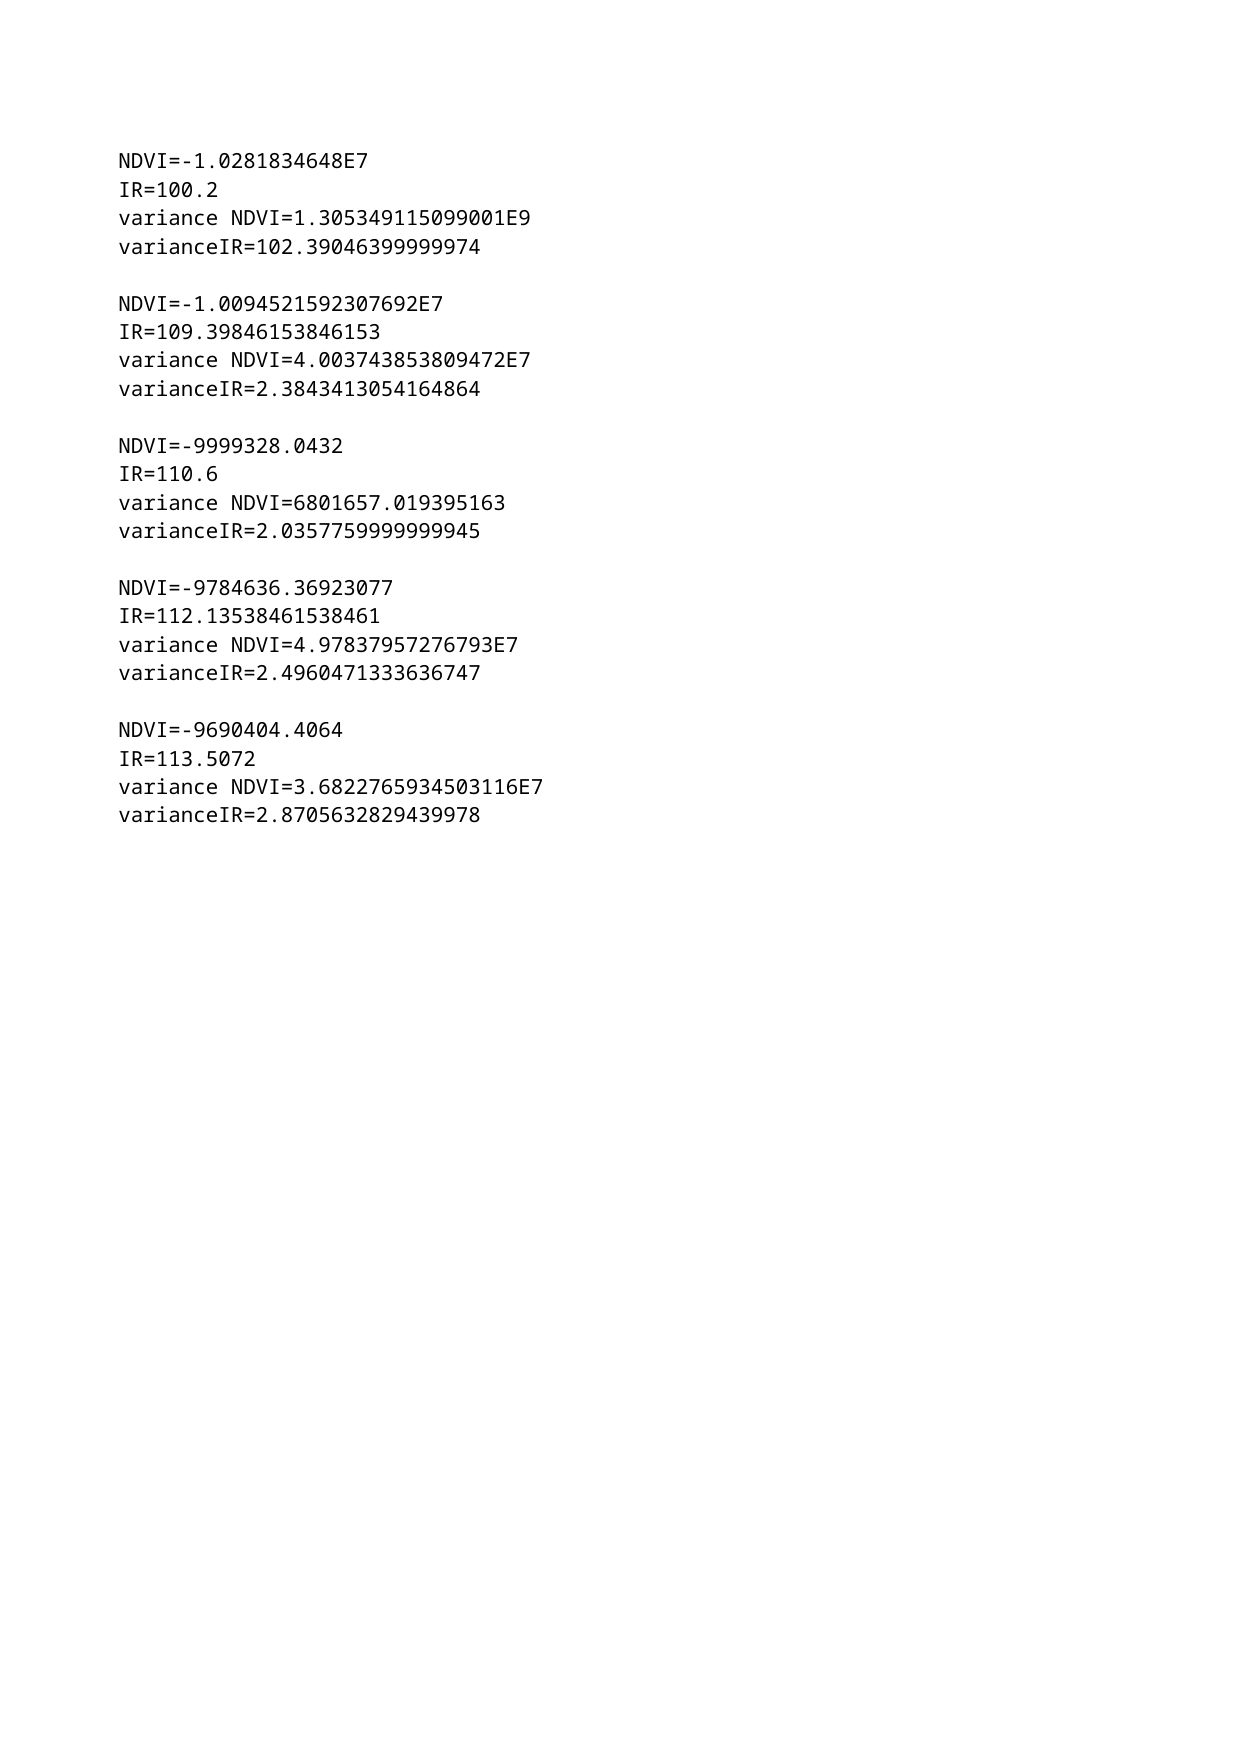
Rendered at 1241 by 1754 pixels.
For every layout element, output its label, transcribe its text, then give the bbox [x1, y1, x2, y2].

text variance NDVI=4.97837957276793E7 [118, 630, 1122, 658]
text IR=110.6 [118, 459, 1122, 488]
text NDVI=-9690404.4064 [118, 715, 1122, 744]
text variance NDVI=6801657.019395163 [118, 488, 1122, 516]
text NDVI=-1.0281834648E7 [118, 147, 1122, 175]
text IR=113.5072 [118, 744, 1122, 772]
text NDVI=-9999328.0432 [118, 431, 1122, 459]
text NDVI=-9784636.36923077 [118, 573, 1122, 602]
text varianceIR=102.39046399999974 [118, 232, 1122, 260]
text IR=109.39846153846153 [118, 317, 1122, 346]
text IR=100.2 [118, 175, 1122, 203]
text varianceIR=2.0357759999999945 [118, 516, 1122, 545]
text variance NDVI=1.305349115099001E9 [118, 203, 1122, 232]
text NDVI=-1.0094521592307692E7 [118, 289, 1122, 317]
text varianceIR=2.8705632829439978 [118, 801, 1122, 829]
text varianceIR=2.4960471333636747 [118, 658, 1122, 687]
text IR=112.13538461538461 [118, 602, 1122, 630]
text varianceIR=2.3843413054164864 [118, 374, 1122, 402]
text variance NDVI=4.003743853809472E7 [118, 346, 1122, 374]
text variance NDVI=3.6822765934503116E7 [118, 772, 1122, 801]
